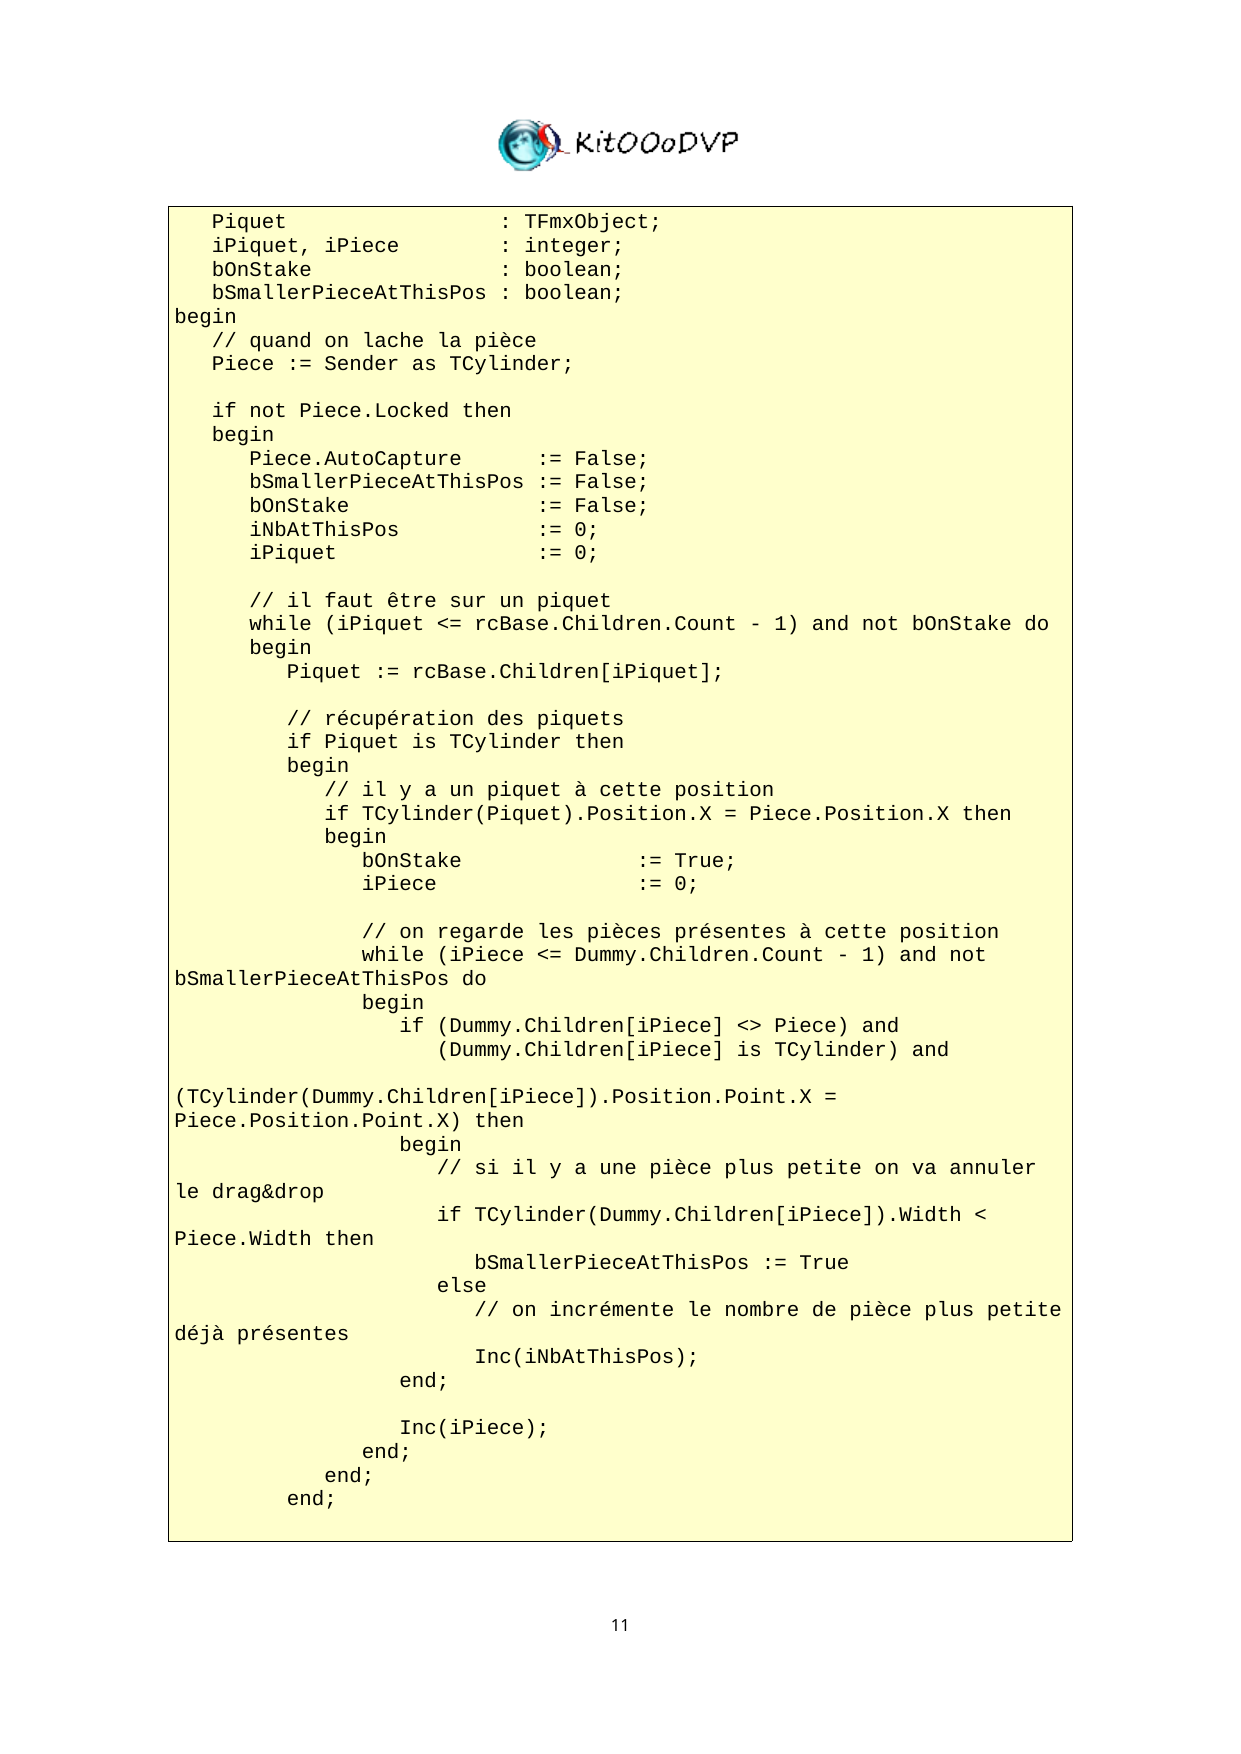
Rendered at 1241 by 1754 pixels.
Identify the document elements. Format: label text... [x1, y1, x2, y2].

table_cell Piquet : TFmxObject; iPiquet, iPiece : integer; bOnStake : boolean; bSmallerPieceAtThisPos : boolean; begin // quand on lache la pièce Piece := Sender as TCylinder; if not Piece.Locked then begin Piece.AutoCapture := False; bSmallerPieceAtThisPos := False; bOnStake := False; iNbAtThisPos := 0; iPiquet := 0; // il faut être sur un piquet while (iPiquet <= rcBase.Children.Count - 1) and not bOnStake do begin Piquet := rcBase.Children[iPiquet]; // récupération des piquets if Piquet is TCylinder then begin // il y a un piquet à cette position if TCylinder(Piquet).Position.X = Piece.Position.X then begin bOnStake := True; iPiece := 0; // on regarde les pièces présentes à cette position while (iPiece <= Dummy.Children.Count - 1) and not bSmallerPieceAtThisPos do begin if (Dummy.Children[iPiece] <> Piece) and (Dummy.Children[iPiece] is TCylinder) and (TCylinder(Dummy.Children[iPiece]).Position.Point.X = Piece.Position.Point.X) then begin // si il y a une pièce plus petite on va annuler le drag&drop if TCylinder(Dummy.Children[iPiece]).Width < Piece.Width then bSmallerPieceAtThisPos := True else // on incrémente le nombre de pièce plus petite déjà présentes Inc(iNbAtThisPos); end; Inc(iPiece); end; end; end; [169, 207, 1072, 1541]
picture [497, 118, 743, 173]
